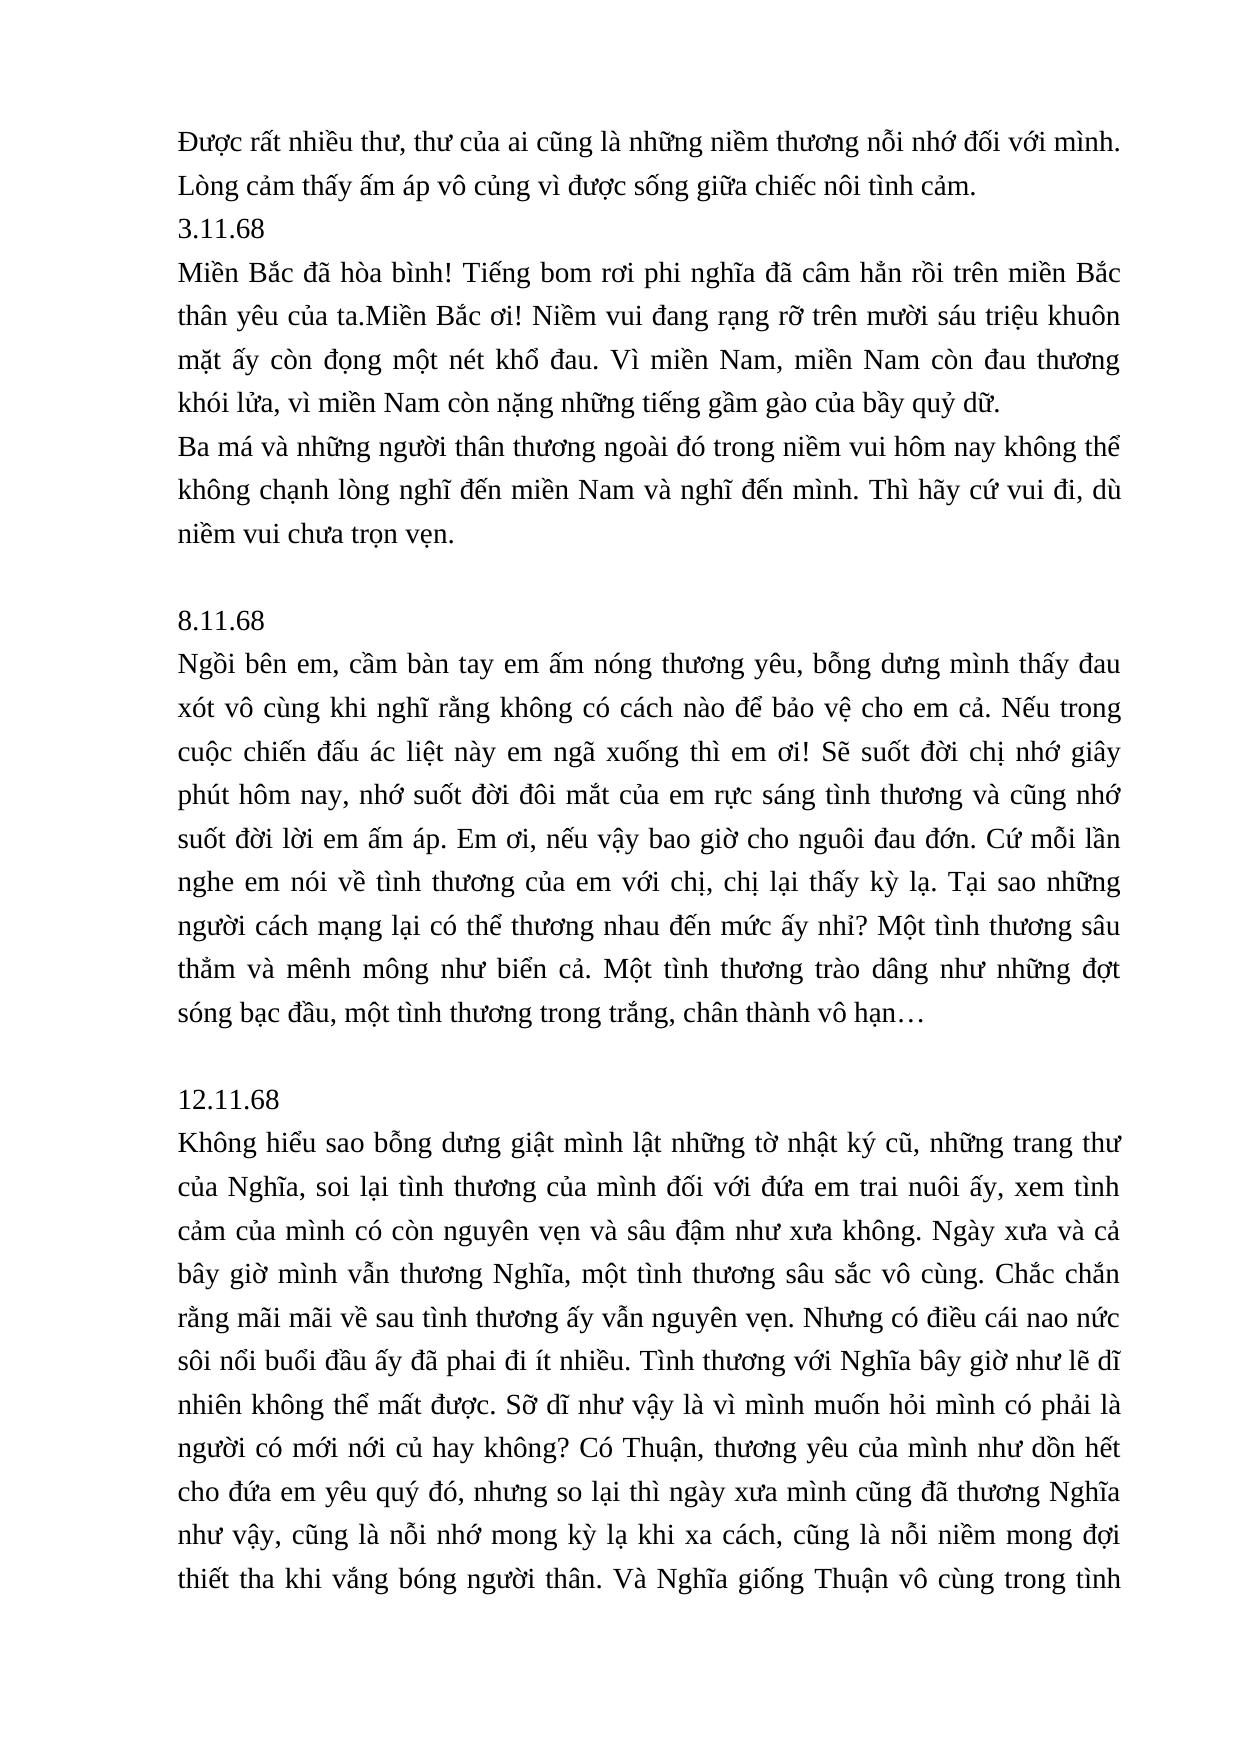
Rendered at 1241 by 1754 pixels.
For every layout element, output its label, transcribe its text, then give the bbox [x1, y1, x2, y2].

text 12.11.68 [177, 1082, 1122, 1116]
text 3.11.68 [177, 211, 1122, 245]
text Không hiểu sao bỗng dưng giật mình lật những tờ nhật ký cũ, những trang thư của Nghĩa, soi lại tình thương của mình đối với đứa em trai nuôi ấy, xem tình cảm của mình có còn nguyên vẹn và sâu đậm như xưa không. Ngày xưa và cả bây giờ mình vẫn thương Nghĩa, một tình thương sâu sắc vô cùng. Chắc chắn rằng mãi mãi về sau tình thương ấy vẫn nguyên vẹn. Nhưng có điều cái nao nức sôi nổi buổi đầu ấy đã phai đi ít nhiều. Tình thương với Nghĩa bây giờ như lẽ dĩ nhiên không thể mất được. Sỡ dĩ như vậy là vì mình muốn hỏi mình có phải là người có mới nới củ hay không? Có Thuận, thương yêu của mình như dồn hết cho đứa em yêu quý đó, nhưng so lại thì ngày xưa mình cũng đã thương Nghĩa như vậy, cũng là nỗi nhớ mong kỳ lạ khi xa cách, cũng là nỗi niềm mong đợi thiết tha khi vắng bóng người thân. Và Nghĩa giống Thuận vô cùng trong tình [177, 1126, 1122, 1594]
text Miền Bắc đã hòa bình! Tiếng bom rơi phi nghĩa đã câm hẳn rồi trên miền Bắc thân yêu của ta.Miền Bắc ơi! Niềm vui đang rạng rỡ trên mười sáu triệu khuôn mặt ấy còn đọng một nét khổ đau. Vì miền Nam, miền Nam còn đau thương khói lửa, vì miền Nam còn nặng những tiếng gầm gào của bầy quỷ dữ. [177, 255, 1122, 419]
text 8.11.68 [177, 603, 1122, 637]
text Ba má và những người thân thương ngoài đó trong niềm vui hôm nay không thể không chạnh lòng nghĩ đến miền Nam và nghĩ đến mình. Thì hãy cứ vui đi, dù niềm vui chưa trọn vẹn. [177, 429, 1122, 549]
text Ngồi bên em, cầm bàn tay em ấm nóng thương yêu, bỗng dưng mình thấy đau xót vô cùng khi nghĩ rằng không có cách nào để bảo vệ cho em cả. Nếu trong cuộc chiến đấu ác liệt này em ngã xuống thì em ơi! Sẽ suốt đời chị nhớ giây phút hôm nay, nhớ suốt đời đôi mắt của em rực sáng tình thương và cũng nhớ suốt đời lời em ấm áp. Em ơi, nếu vậy bao giờ cho nguôi đau đớn. Cứ mỗi lần nghe em nói về tình thương của em với chị, chị lại thấy kỳ lạ. Tại sao những người cách mạng lại có thể thương nhau đến mức ấy nhỉ? Một tình thương sâu thẳm và mênh mông như biển cả. Một tình thương trào dâng như những đợt sóng bạc đầu, một tình thương trong trắng, chân thành vô hạn… [177, 647, 1122, 1028]
text Được rất nhiều thư, thư của ai cũng là những niềm thương nỗi nhớ đối với mình. Lòng cảm thấy ấm áp vô củng vì được sống giữa chiếc nôi tình cảm. [177, 124, 1122, 201]
